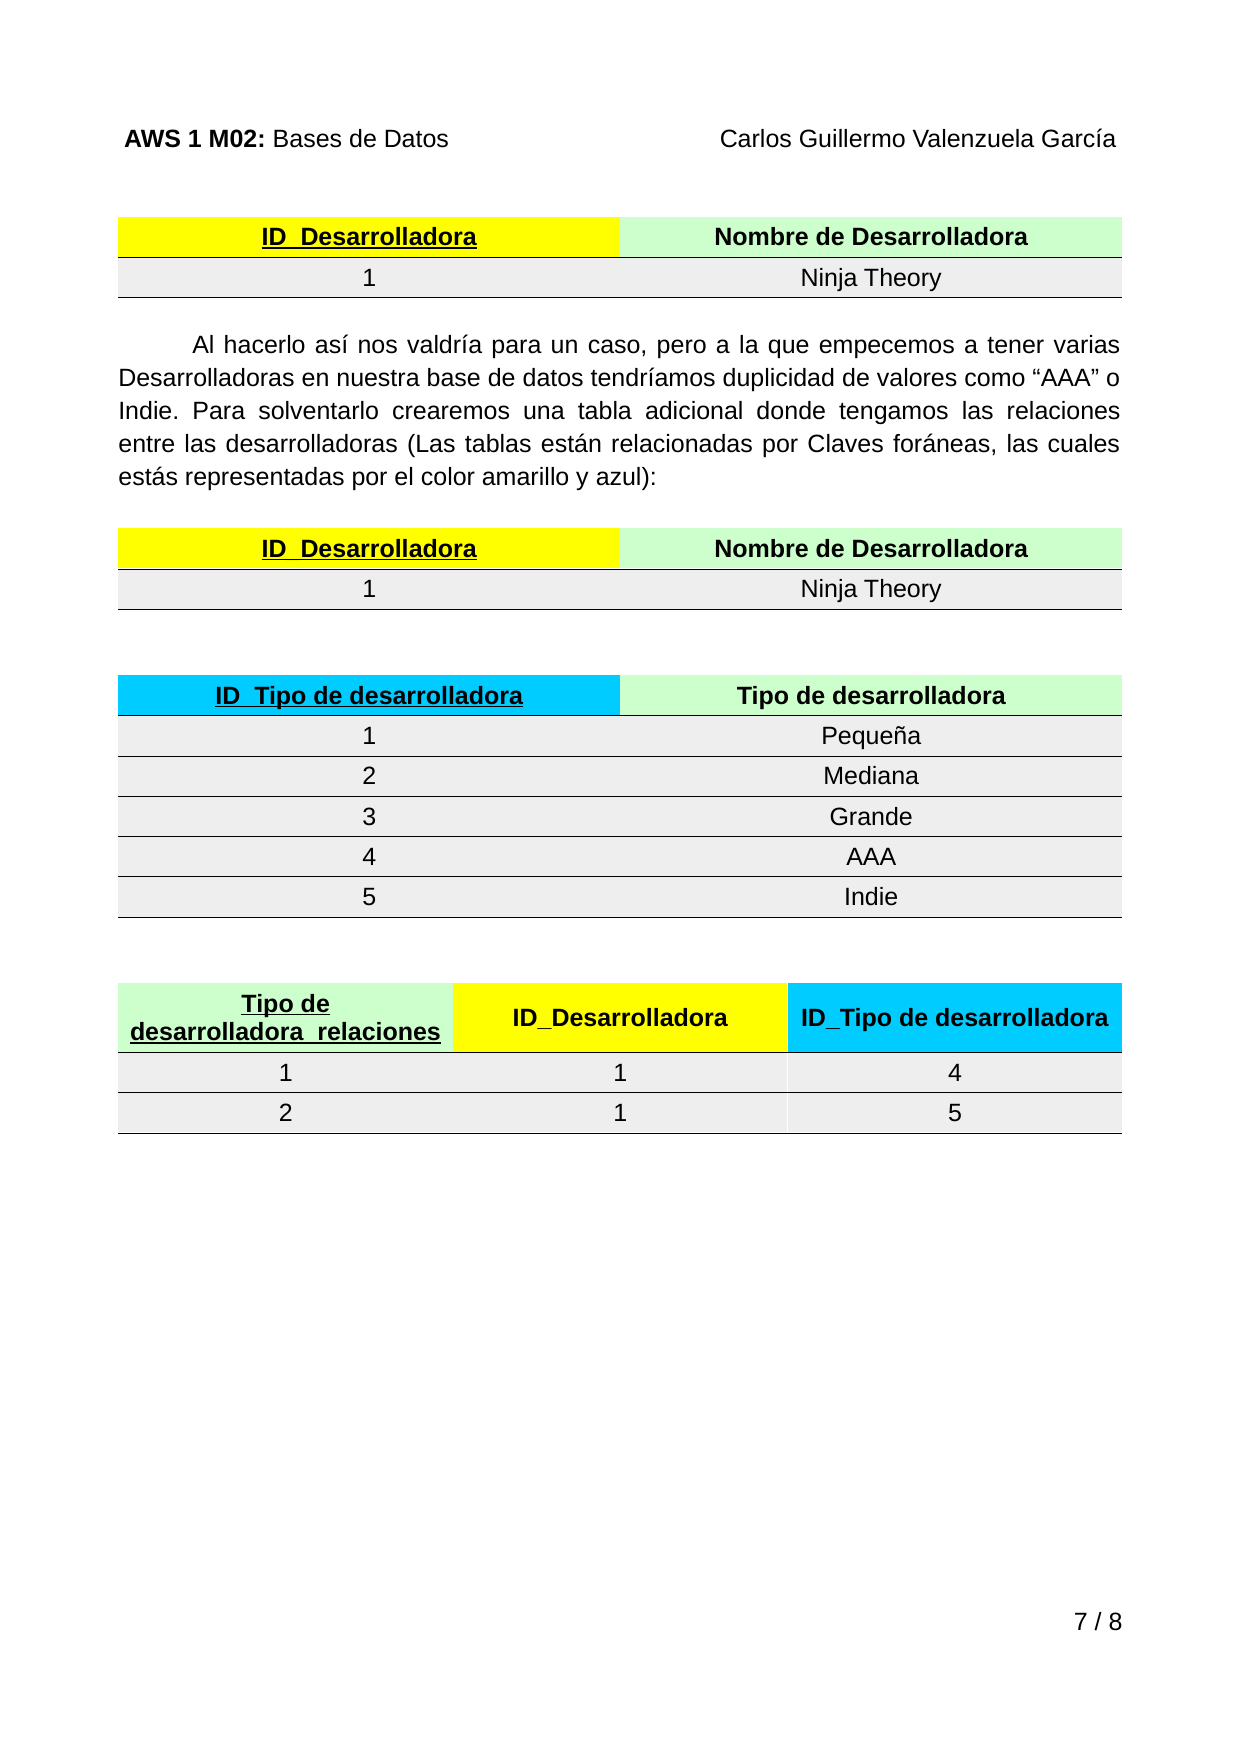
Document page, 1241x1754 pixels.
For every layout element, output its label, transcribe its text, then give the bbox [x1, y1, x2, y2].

table_cell 1 [118, 716, 620, 756]
table_cell 2 [118, 1093, 453, 1132]
table_cell Ninja Theory [620, 570, 1122, 609]
table_header Tipo de desarrolladora_relaciones [118, 983, 453, 1052]
table_cell 1 [453, 1093, 787, 1132]
table_cell 2 [118, 757, 620, 796]
table_header ID_Desarrolladora [118, 528, 620, 568]
table_header ID_Desarrolladora [118, 217, 620, 257]
text Al hacerlo así nos valdría para un caso, pero a la que empecemos a tener varias Desarrolladoras en nuestra base de datos tendríamos duplicidad de valores como “AAA” o Indie. Para solventarlo crearemos una tabla adicional donde tengamos las relaciones entre las desarrolladoras (Las tablas están relacionadas por Claves foráneas, las cuales estás representadas por el color amarillo y azul): [118, 330, 1122, 491]
table_cell Indie [620, 877, 1122, 917]
table_cell 1 [118, 258, 620, 297]
table_cell AAA [620, 837, 1122, 876]
table_header Nombre de Desarrolladora [620, 528, 1122, 568]
table_cell Ninja Theory [620, 258, 1122, 297]
table_header Tipo de desarrolladora [620, 675, 1122, 715]
table_cell 3 [118, 797, 620, 836]
table_header ID_Tipo de desarrolladora [788, 983, 1122, 1052]
table_cell 1 [118, 570, 620, 609]
table_header ID_Desarrolladora [453, 983, 787, 1052]
table_cell 1 [453, 1053, 787, 1092]
table_cell 4 [788, 1053, 1122, 1092]
table_cell 4 [118, 837, 620, 876]
table_cell 5 [118, 877, 620, 917]
table_cell Pequeña [620, 716, 1122, 756]
table_cell 1 [118, 1053, 453, 1092]
table_cell 5 [788, 1093, 1122, 1132]
table_cell Grande [620, 797, 1122, 836]
table_header ID_Tipo de desarrolladora [118, 675, 620, 715]
table_header Nombre de Desarrolladora [620, 217, 1122, 257]
table_cell Mediana [620, 757, 1122, 796]
